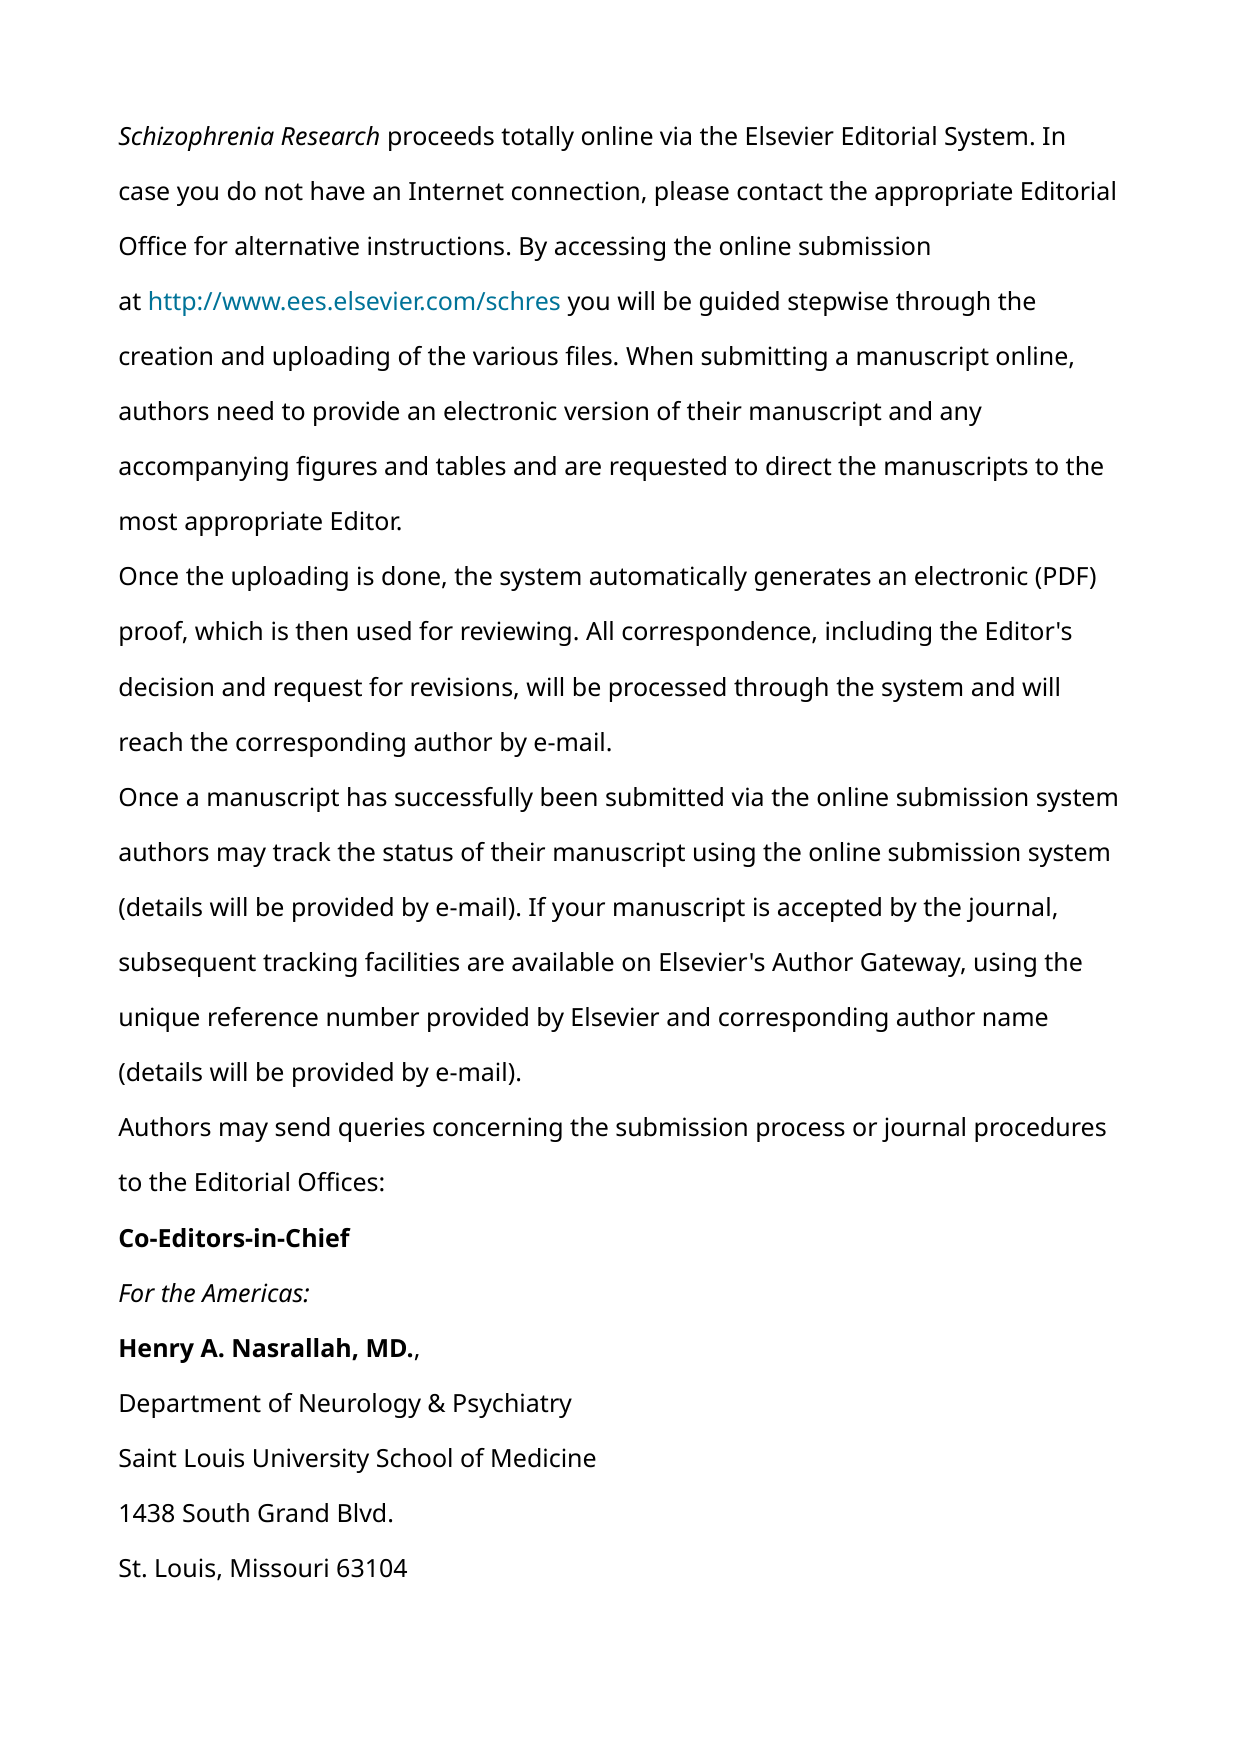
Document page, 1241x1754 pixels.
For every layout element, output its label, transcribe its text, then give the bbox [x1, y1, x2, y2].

text Once a manuscript has successfully been submitted via the online submission system authors may track the status of their manuscript using the online submission system (details will be provided by e-mail). If your manuscript is accepted by the journal, subsequent tracking facilities are available on Elsevier's Author Gateway, using the unique reference number provided by Elsevier and corresponding author name (details will be provided by e-mail). [118, 779, 1122, 1089]
text Authors may send queries concerning the submission process or journal procedures to the Editorial Offices: [118, 1110, 1122, 1199]
text Schizophrenia Research proceeds totally online via the Elsevier Editorial System. In case you do not have an Internet connection, please contact the appropriate Editorial Office for alternative instructions. By accessing the online submission at http://www.ees.elsevier.com/schres you will be guided stepwise through the creation and uploading of the various files. When submitting a manuscript online, authors need to provide an electronic version of their manuscript and any accompanying figures and tables and are requested to direct the manuscripts to the most appropriate Editor. [118, 118, 1122, 538]
text For the Americas: Henry A. Nasrallah, MD., Department of Neurology & Psychiatry Saint Louis University School of Medicine 1438 South Grand Blvd. St. Louis, Missouri 63104 [118, 1275, 1122, 1585]
text Once the uploading is done, the system automatically generates an electronic (PDF) proof, which is then used for reviewing. All correspondence, including the Editor's decision and request for revisions, will be processed through the system and will reach the corresponding author by e-mail. [118, 559, 1122, 758]
text Co-Editors-in-Chief [118, 1220, 1122, 1254]
